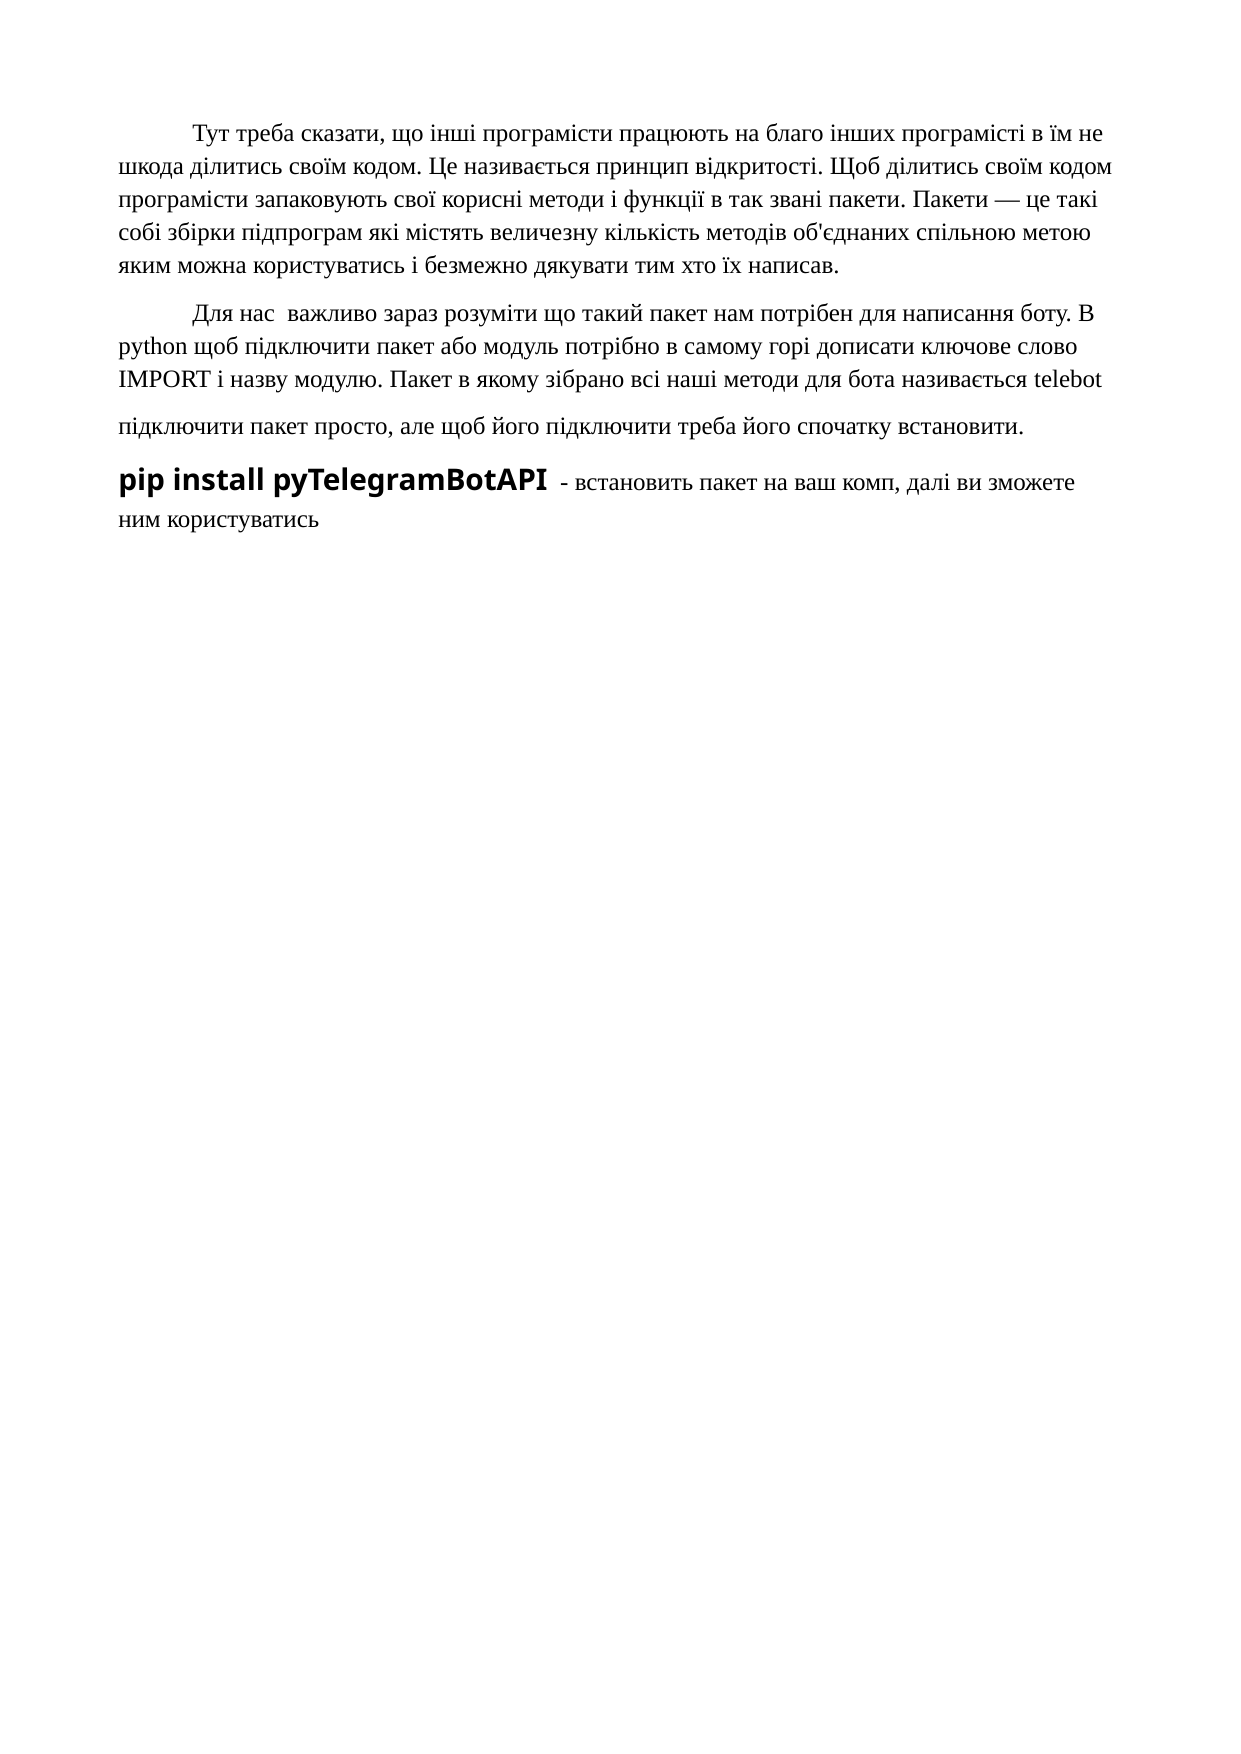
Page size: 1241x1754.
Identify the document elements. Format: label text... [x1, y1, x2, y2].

text підключити пакет просто, але щоб його підключити треба його спочатку встановити. [118, 411, 1122, 440]
text Тут треба сказати, що інші програмісти працюють на благо інших програмісті в їм не шкода ділитись своїм кодом. Це називається принцип відкритості. Щоб ділитись своїм кодом програмісти запаковують свої корисні методи і функції в так звані пакети. Пакети — це такі собі збірки підпрограм які містять величезну кількість методів об'єднаних спільною метою яким можна користуватись і безмежно дякувати тим хто їх написав. [118, 118, 1122, 279]
text Для нас важливо зараз розуміти що такий пакет нам потрібен для написання боту. В python щоб підключити пакет або модуль потрібно в самому горі дописати ключове слово IMPORT і назву модулю. Пакет в якому зібрано всі наші методи для бота називається telebot [118, 298, 1122, 393]
text pip install pyTelegramBotAPI - встановить пакет на ваш комп, далі ви зможете ним користуватись [118, 459, 1122, 532]
